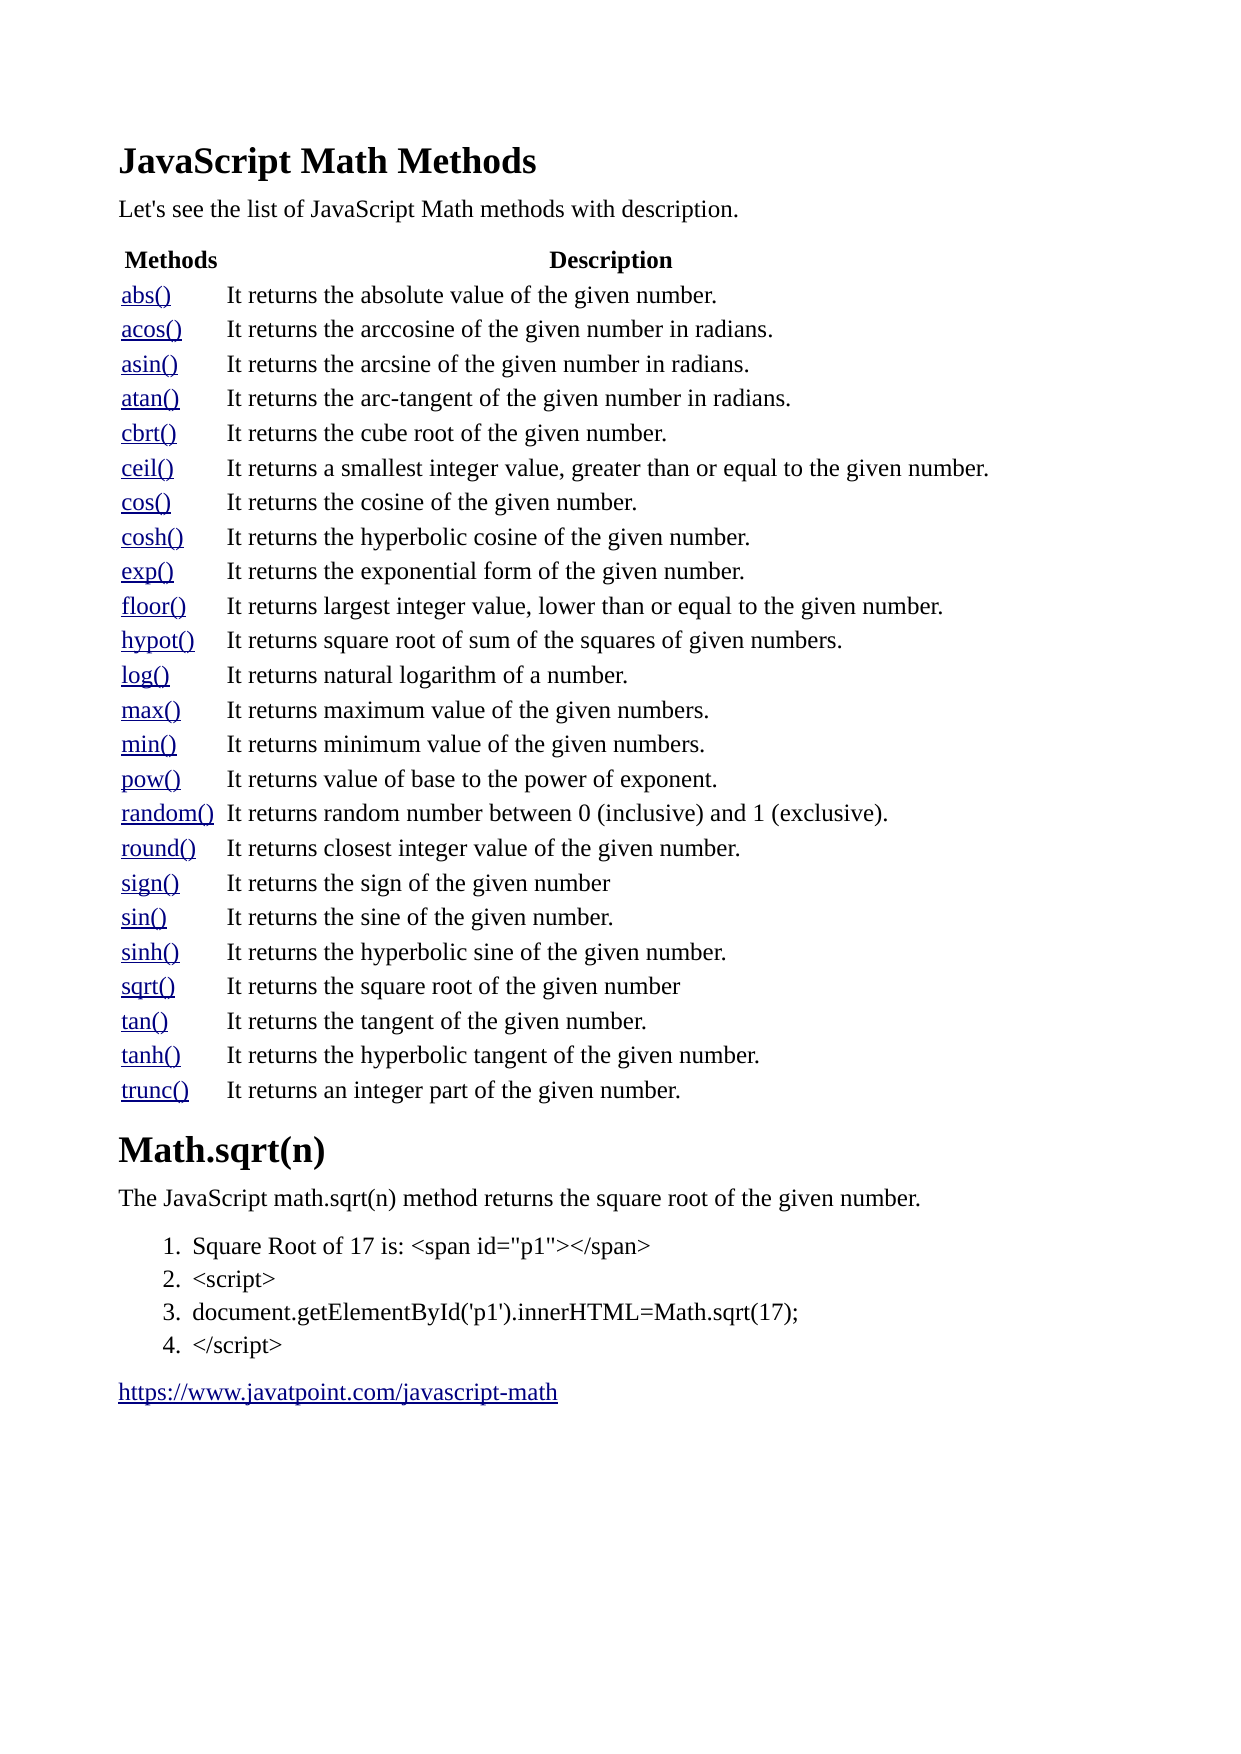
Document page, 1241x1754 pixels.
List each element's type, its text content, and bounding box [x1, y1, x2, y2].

list </script> [162, 1330, 1122, 1359]
table_cell It returns the absolute value of the given number. [224, 277, 998, 311]
text Let's see the list of JavaScript Math methods with description. [118, 194, 1122, 223]
table_cell It returns closest integer value of the given number. [224, 830, 998, 865]
table_cell cbrt() [118, 415, 223, 450]
list <script> [162, 1264, 1122, 1293]
table_cell tan() [118, 1003, 223, 1038]
table_cell tanh() [118, 1038, 223, 1072]
table_cell atan() [118, 381, 223, 415]
table_cell It returns an integer part of the given number. [224, 1072, 998, 1107]
table_cell log() [118, 657, 223, 692]
table_cell It returns the sign of the given number [224, 865, 998, 899]
table_cell random() [118, 796, 223, 830]
list Square Root of 17 is: <span id="p1"></span> [162, 1231, 1122, 1259]
table_header Description [224, 242, 998, 277]
table_cell floor() [118, 588, 223, 623]
table_cell It returns minimum value of the given numbers. [224, 726, 998, 761]
table_header Methods [118, 242, 223, 277]
table_cell It returns random number between 0 (inclusive) and 1 (exclusive). [224, 796, 998, 830]
table_cell round() [118, 830, 223, 865]
table_cell It returns the exponential form of the given number. [224, 554, 998, 588]
table_cell It returns value of base to the power of exponent. [224, 761, 998, 796]
table_cell It returns the hyperbolic tangent of the given number. [224, 1038, 998, 1072]
table_cell sign() [118, 865, 223, 899]
table_cell trunc() [118, 1072, 223, 1107]
text https://www.javatpoint.com/javascript-math [118, 1377, 1122, 1406]
text The JavaScript math.sqrt(n) method returns the square root of the given number. [118, 1183, 1122, 1212]
table_cell It returns a smallest integer value, greater than or equal to the given number. [224, 450, 998, 484]
table_cell sqrt() [118, 969, 223, 1003]
subtitle Math.sqrt(n) [118, 1128, 1122, 1171]
table_cell exp() [118, 554, 223, 588]
table_cell It returns the arccosine of the given number in radians. [224, 311, 998, 346]
table_cell asin() [118, 346, 223, 381]
table_cell sin() [118, 899, 223, 934]
table_cell cosh() [118, 519, 223, 553]
table_cell max() [118, 692, 223, 726]
table_cell It returns the cosine of the given number. [224, 484, 998, 519]
list document.getElementById('p1').innerHTML=Math.sqrt(17); [162, 1297, 1122, 1326]
table_cell It returns the sine of the given number. [224, 899, 998, 934]
subtitle JavaScript Math Methods [118, 139, 1122, 182]
table_cell It returns largest integer value, lower than or equal to the given number. [224, 588, 998, 623]
table_cell abs() [118, 277, 223, 311]
table_cell It returns maximum value of the given numbers. [224, 692, 998, 726]
table_cell cos() [118, 484, 223, 519]
table_cell It returns the hyperbolic cosine of the given number. [224, 519, 998, 553]
table_cell pow() [118, 761, 223, 796]
table_cell It returns natural logarithm of a number. [224, 657, 998, 692]
table_cell It returns the tangent of the given number. [224, 1003, 998, 1038]
table_cell It returns the hyperbolic sine of the given number. [224, 934, 998, 968]
table_cell It returns the arc-tangent of the given number in radians. [224, 381, 998, 415]
table_cell acos() [118, 311, 223, 346]
table_cell It returns square root of sum of the squares of given numbers. [224, 623, 998, 657]
table_cell sinh() [118, 934, 223, 968]
table_cell min() [118, 726, 223, 761]
table_cell It returns the cube root of the given number. [224, 415, 998, 450]
table_cell ceil() [118, 450, 223, 484]
table_cell It returns the square root of the given number [224, 969, 998, 1003]
table_cell It returns the arcsine of the given number in radians. [224, 346, 998, 381]
table_cell hypot() [118, 623, 223, 657]
